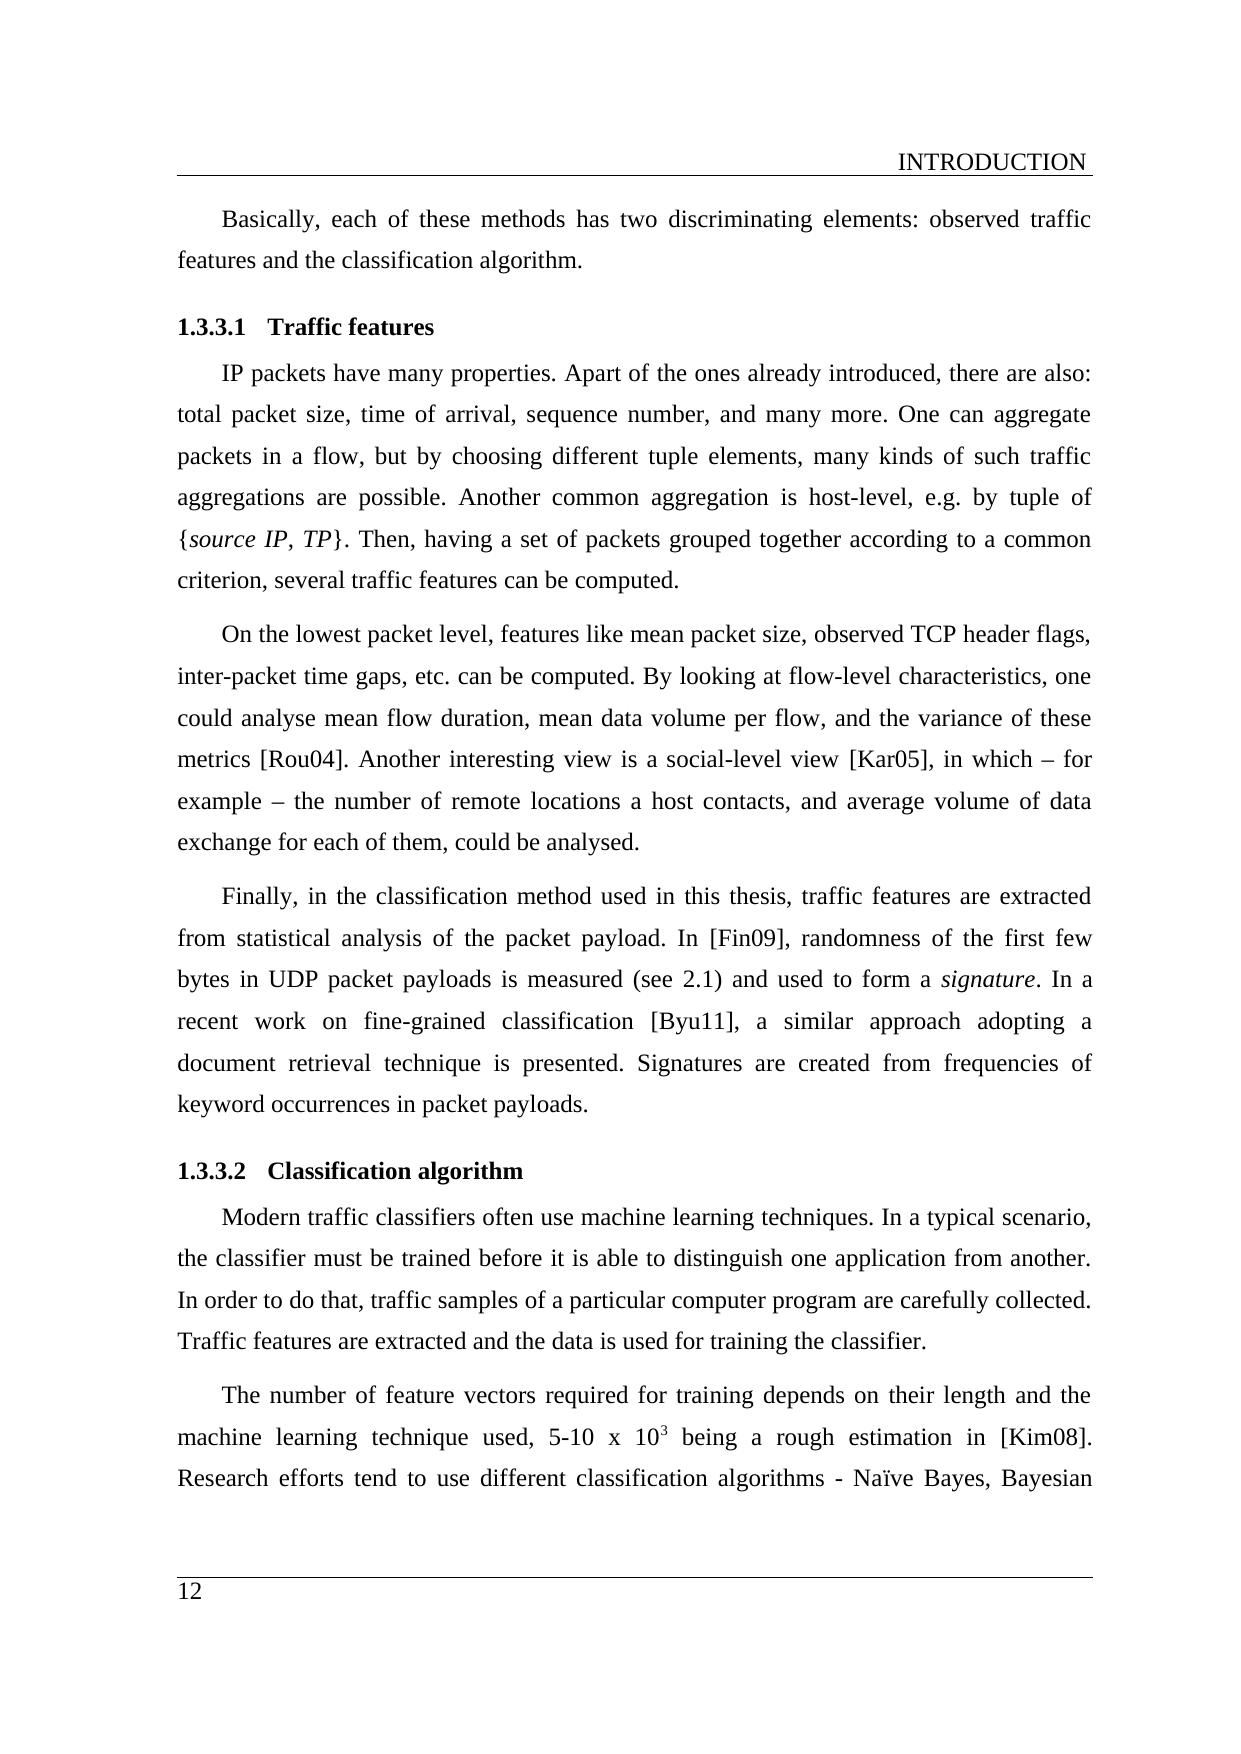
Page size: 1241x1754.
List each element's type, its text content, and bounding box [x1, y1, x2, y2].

text Basically, each of these methods has two discriminating elements: observed traffic features and the classification algorithm. [177, 205, 1093, 274]
text Modern traffic classifiers often use machine learning techniques. In a typical scenario, the classifier must be trained before it is able to distinguish one application from another. In order to do that, traffic samples of a particular computer program are carefully collected. Traffic features are extracted and the data is used for training the classifier. [177, 1203, 1093, 1355]
text IP packets have many properties. Apart of the ones already introduced, there are also: total packet size, time of arrival, sequence number, and many more. One can aggregate packets in a flow, but by choosing different tuple elements, many kinds of such traffic aggregations are possible. Another common aggregation is host-level, e.g. by tuple of {source IP, TP}. Then, having a set of packets grouped together according to a common criterion, several traffic features can be computed. [177, 359, 1093, 594]
subtitle Classification algorithm [177, 1157, 1093, 1184]
subtitle Traffic features [177, 313, 1093, 341]
text The number of feature vectors required for training depends on their length and the machine learning technique used, 5-10 x 103 being a rough estimation in [Kim08]. Research efforts tend to use different classification algorithms - Naïve Bayes, Bayesian [177, 1381, 1093, 1492]
text On the lowest packet level, features like mean packet size, observed TCP header flags, inter-packet time gaps, etc. can be computed. By looking at flow-level characteristics, one could analyse mean flow duration, mean data volume per flow, and the variance of these metrics [Rou04]. Another interesting view is a social-level view [Kar05], in which – for example – the number of remote locations a host contacts, and average volume of data exchange for each of them, could be analysed. [177, 621, 1093, 856]
text Finally, in the classification method used in this thesis, traffic features are extracted from statistical analysis of the packet payload. In [Fin09], randomness of the first few bytes in UDP packet payloads is measured (see 2.1) and used to form a signature. In a recent work on fine-grained classification [Byu11], a similar approach adopting a document retrieval technique is presented. Signatures are created from frequencies of keyword occurrences in packet payloads. [177, 882, 1093, 1118]
